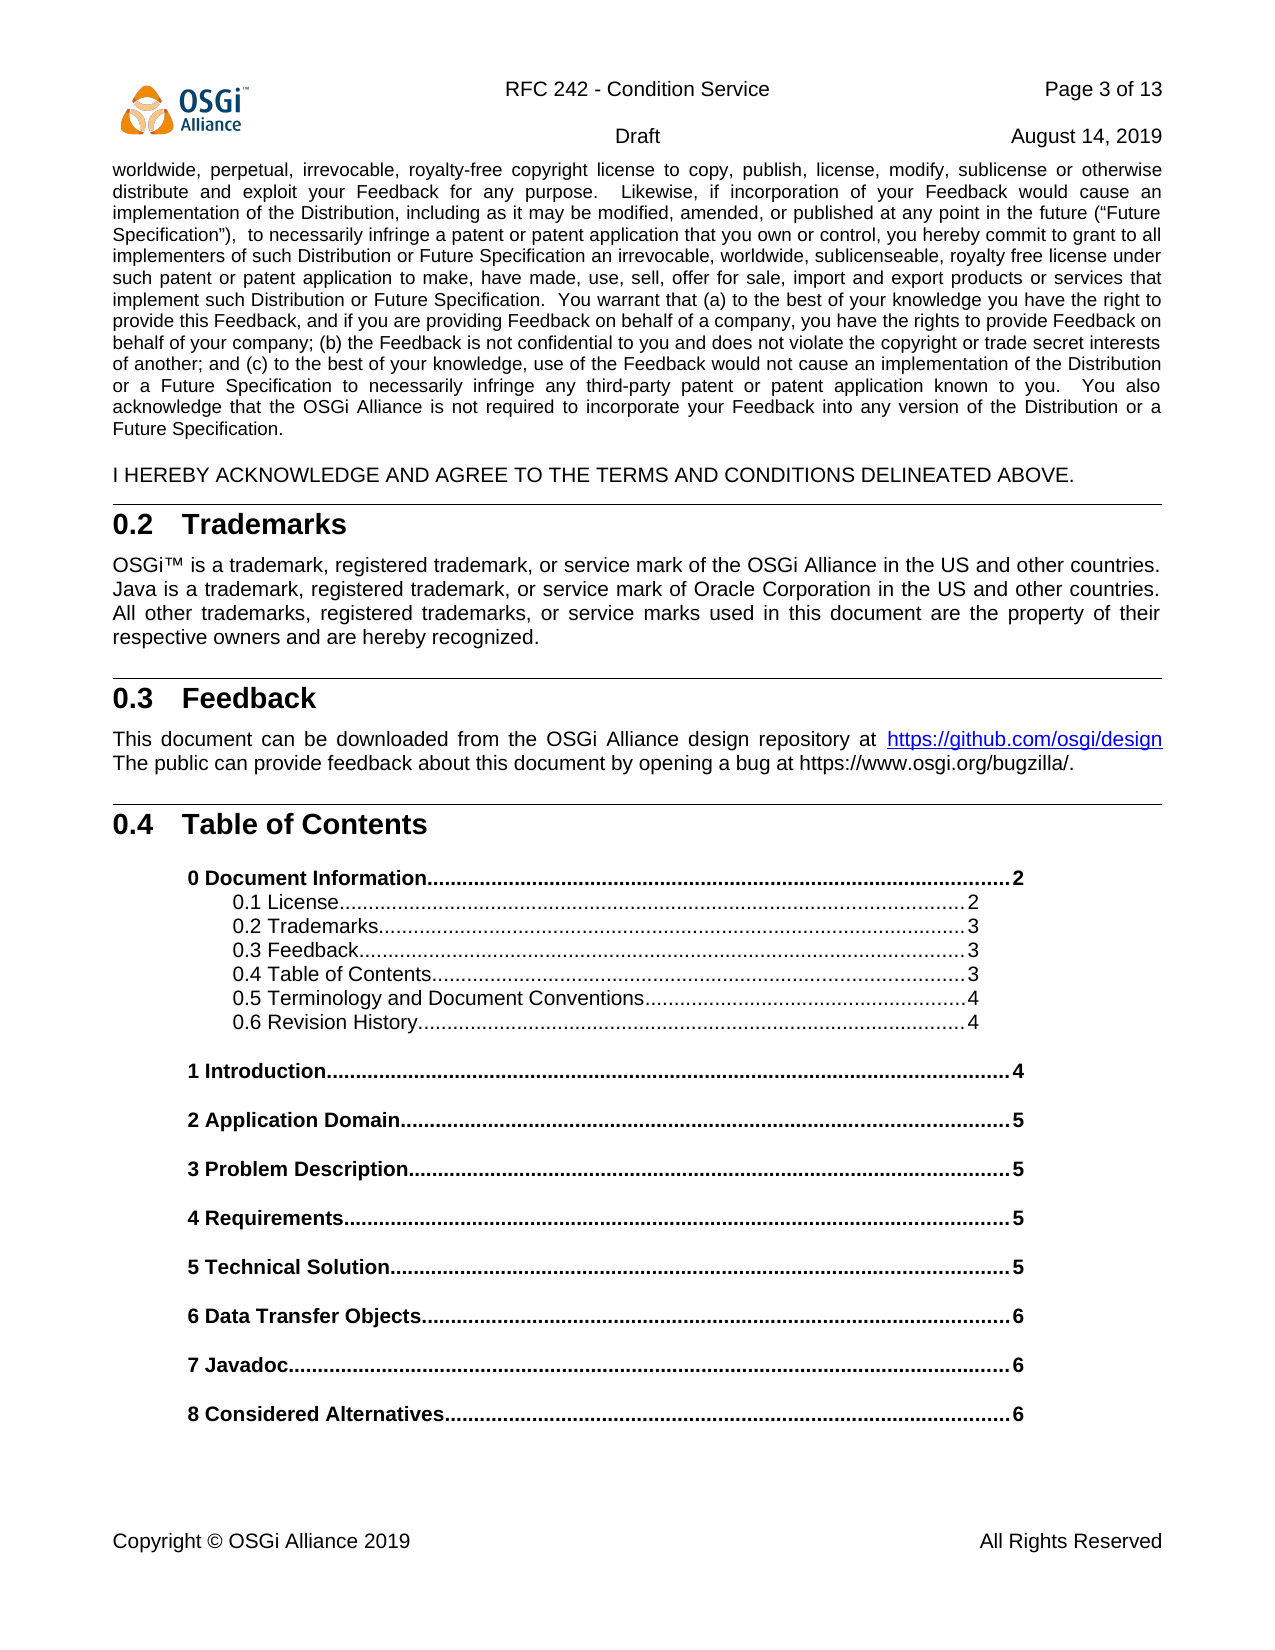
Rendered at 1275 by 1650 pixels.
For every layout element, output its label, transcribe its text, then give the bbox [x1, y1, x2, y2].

subtitle Trademarks [112, 505, 1162, 541]
text I HEREBY ACKNOWLEDGE AND AGREE TO THE TERMS AND CONDITIONS DELINEATED ABOVE. [112, 463, 1162, 487]
text 7 Javadoc 6 [187, 1352, 1162, 1376]
text 2 Application Domain 5 [187, 1108, 1162, 1132]
text 0 Document Information 2 [187, 866, 1162, 890]
text 0.3 Feedback 3 [232, 938, 1162, 962]
text 0.2 Trademarks 3 [232, 914, 1162, 938]
text 0.1 License 2 [232, 890, 1162, 914]
text 8 Considered Alternatives 6 [187, 1401, 1162, 1425]
subtitle Table of Contents [112, 805, 1162, 841]
text OSGi™ is a trademark, registered trademark, or service mark of the OSGi Alliance in the US and other countries. Java is a trademark, registered trademark, or service mark of Oracle Corporation in the US and other countries. All other trademarks, registered trademarks, or service marks used in this document are the property of their respective owners and are hereby recognized. [112, 553, 1162, 649]
text This document can be downloaded from the OSGi Alliance design repository at https://github.com/osgi/design The public can provide feedback about this document by opening a bug at https://www.osgi.org/bugzilla/. [112, 727, 1162, 775]
text worldwide, perpetual, irrevocable, royalty-free copyright license to copy, publish, license, modify, sublicense or otherwise distribute and exploit your Feedback for any purpose. Likewise, if incorporation of your Feedback would cause an implementation of the Distribution, including as it may be modified, amended, or published at any point in the future (“Future Specification”), to necessarily infringe a patent or patent application that you own or control, you hereby commit to grant to all implementers of such Distribution or Future Specification an irrevocable, worldwide, sublicenseable, royalty free license under such patent or patent application to make, have made, use, sell, offer for sale, import and export products or services that implement such Distribution or Future Specification. You warrant that (a) to the best of your knowledge you have the right to provide this Feedback, and if you are providing Feedback on behalf of a company, you have the rights to provide Feedback on behalf of your company; (b) the Feedback is not confidential to you and does not violate the copyright or trade secret interests of another; and (c) to the best of your knowledge, use of the Feedback would not cause an implementation of the Distribution or a Future Specification to necessarily infringe any third-party patent or patent application known to you. You also acknowledge that the OSGi Alliance is not required to incorporate your Feedback into any version of the Distribution or a Future Specification. [112, 159, 1162, 439]
text 4 Requirements 5 [187, 1206, 1162, 1229]
text 6 Data Transfer Objects 6 [187, 1303, 1162, 1327]
text 0.6 Revision History 4 [232, 1010, 1162, 1034]
text 0.5 Terminology and Document Conventions 4 [232, 986, 1162, 1010]
text 5 Technical Solution 5 [187, 1254, 1162, 1278]
text 0.4 Table of Contents 3 [232, 962, 1162, 986]
text 1 Introduction 4 [187, 1059, 1162, 1083]
subtitle Feedback [112, 679, 1162, 715]
text 3 Problem Description 5 [187, 1157, 1162, 1181]
picture [113, 78, 257, 142]
